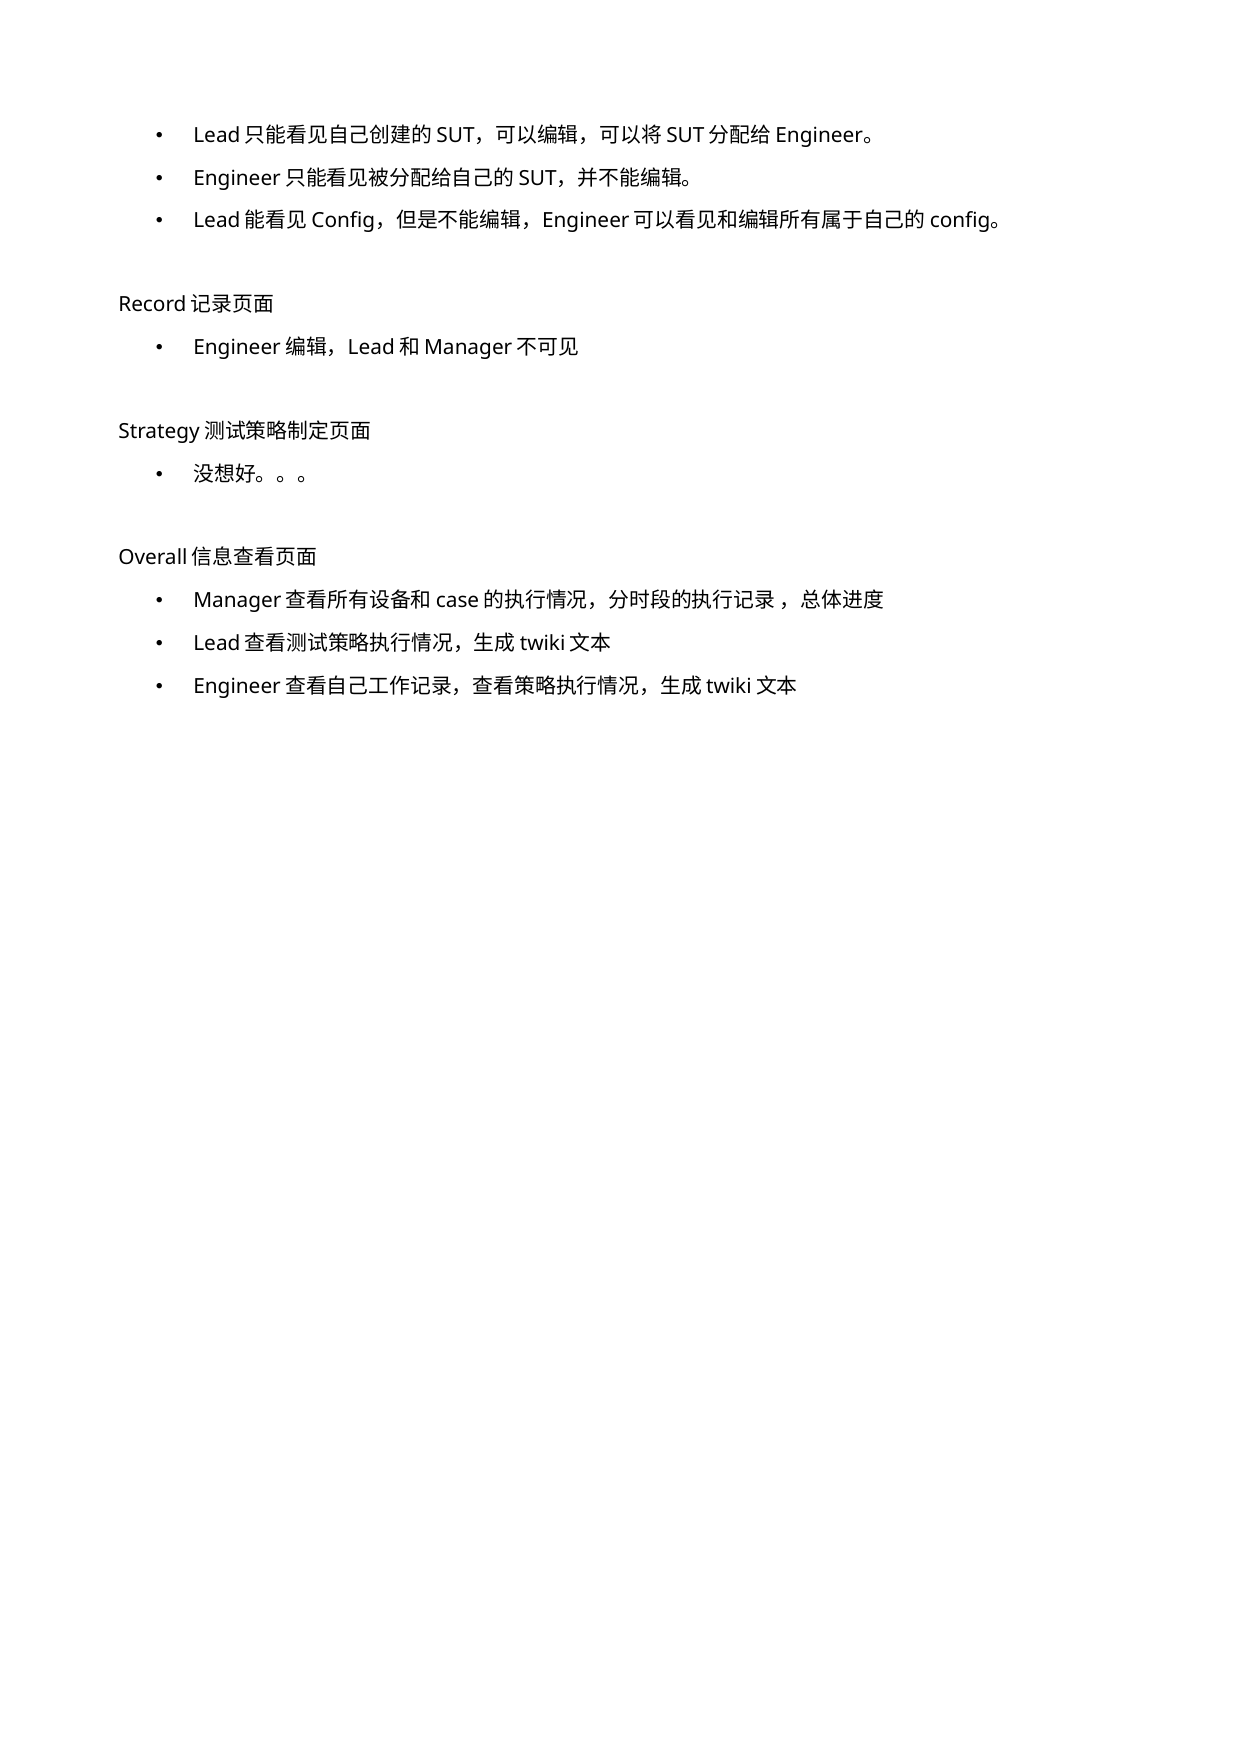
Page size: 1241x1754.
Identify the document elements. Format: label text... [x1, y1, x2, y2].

text Record记录页面 [118, 287, 1122, 318]
list 没想好。。。 [156, 457, 1122, 487]
list Lead查看测试策略执行情况，生成twiki文本 [156, 626, 1122, 656]
list Engineer编辑，Lead和Manager不可见 [156, 330, 1122, 361]
text Strategy测试策略制定页面 [118, 414, 1122, 444]
list Engineer只能看见被分配给自己的SUT，并不能编辑。 [156, 161, 1122, 191]
list Lead能看见Config，但是不能编辑，Engineer可以看见和编辑所有属于自己的config。 [156, 204, 1122, 234]
list Engineer查看自己工作记录，查看策略执行情况，生成twiki文本 [156, 669, 1122, 699]
text Overall信息查看页面 [118, 541, 1122, 571]
list Manager查看所有设备和case的执行情况，分时段的执行记录 ，总体进度 [156, 583, 1122, 614]
list Lead只能看见自己创建的SUT，可以编辑，可以将SUT分配给Engineer。 [156, 118, 1122, 148]
